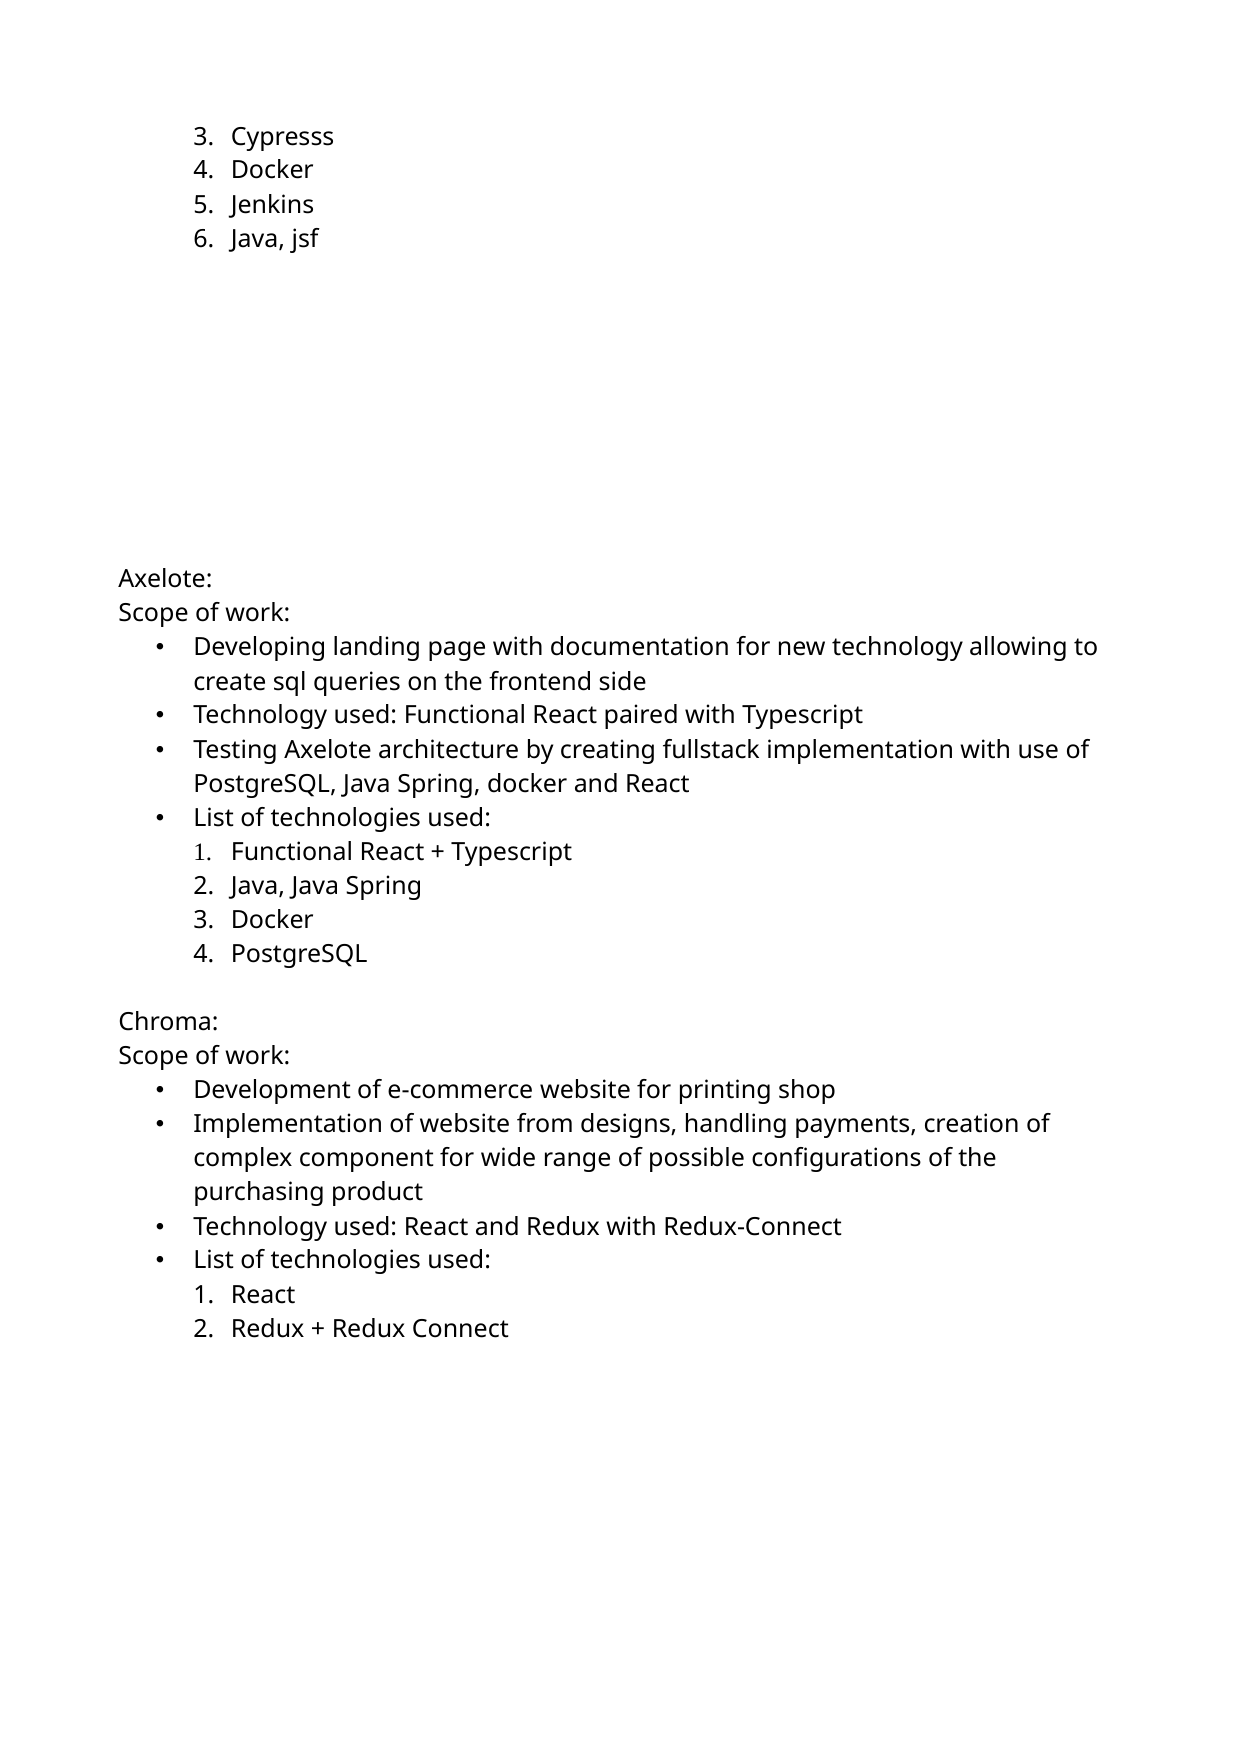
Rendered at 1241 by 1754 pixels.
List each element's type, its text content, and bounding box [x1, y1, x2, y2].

text Axelote: [118, 561, 1122, 595]
list List of technologies used: [156, 1242, 1122, 1276]
list Testing Axelote architecture by creating fullstack implementation with use of PostgreSQL, Java Spring, docker and React [156, 731, 1122, 799]
text Scope of work: [118, 1038, 1122, 1072]
list Docker [193, 902, 1122, 936]
list Technology used: React and Redux with Redux-Connect [156, 1208, 1122, 1242]
list Cypresss [193, 118, 1122, 152]
list PostgreSQL [193, 936, 1122, 970]
text Chroma: [118, 1004, 1122, 1038]
list Java, jsf [193, 220, 1122, 254]
list Implementation of website from designs, handling payments, creation of complex component for wide range of possible configurations of the purchasing product [156, 1106, 1122, 1208]
list React [193, 1276, 1122, 1310]
list Redux + Redux Connect [193, 1310, 1122, 1344]
list Developing landing page with documentation for new technology allowing to create sql queries on the frontend side [156, 629, 1122, 697]
list Technology used: Functional React paired with Typescript [156, 697, 1122, 731]
list Development of e-commerce website for printing shop [156, 1072, 1122, 1106]
text Scope of work: [118, 595, 1122, 629]
list List of technologies used: [156, 799, 1122, 833]
list Functional React + Typescript [193, 833, 1122, 867]
list Jenkins [193, 186, 1122, 220]
list Java, Java Spring [193, 867, 1122, 902]
list Docker [193, 152, 1122, 186]
